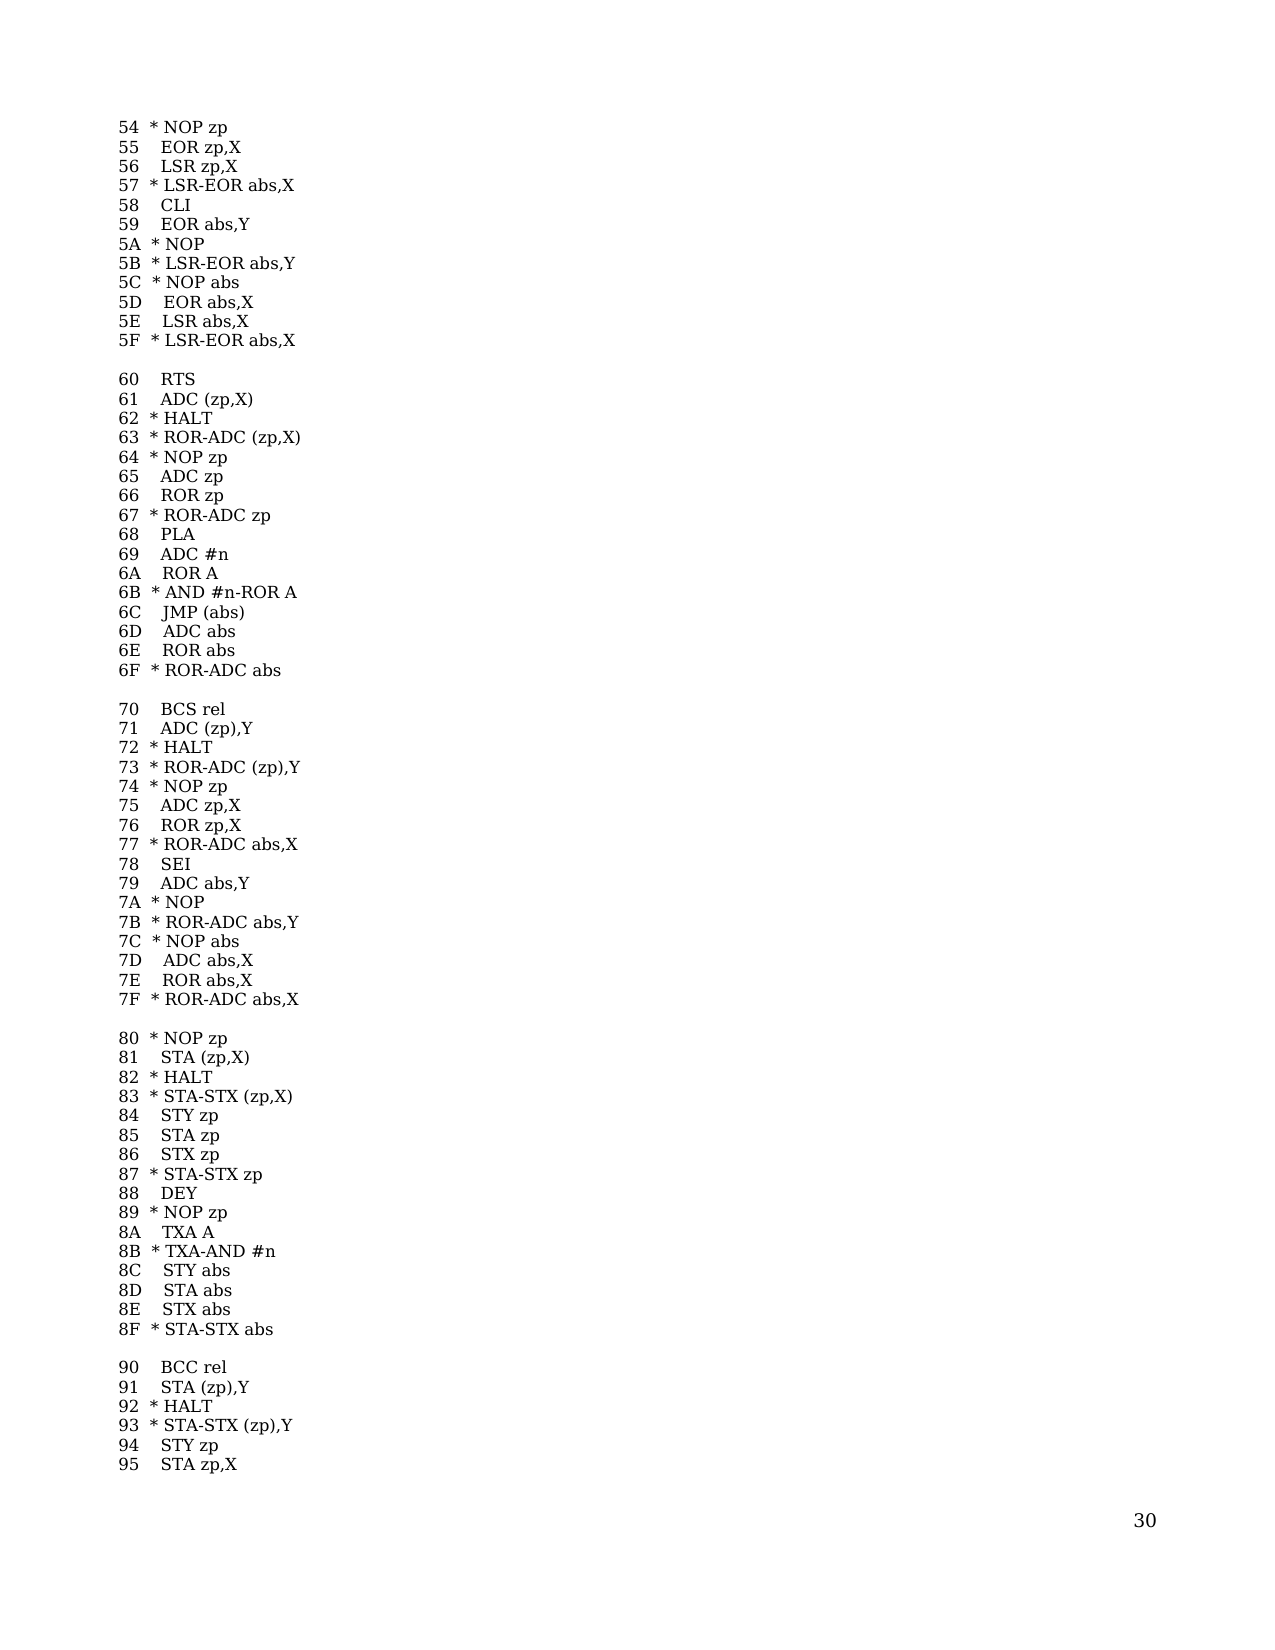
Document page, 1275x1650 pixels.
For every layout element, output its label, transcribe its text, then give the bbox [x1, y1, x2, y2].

text 6A ROR A [118, 564, 1157, 583]
text 6B * AND #n-ROR A [118, 583, 1157, 602]
text 62 * HALT [118, 409, 1157, 428]
text 83 * STA-STX (zp,X) [118, 1087, 1157, 1106]
text 5D EOR abs,X [118, 292, 1157, 312]
text 82 * HALT [118, 1067, 1157, 1087]
text 8F * STA-STX abs [118, 1319, 1157, 1339]
text 87 * STA-STX zp [118, 1164, 1157, 1184]
text 8B * TXA-AND #n [118, 1242, 1157, 1261]
text 56 LSR zp,X [118, 157, 1157, 176]
text 81 STA (zp,X) [118, 1048, 1157, 1067]
text 67 * ROR-ADC zp [118, 506, 1157, 525]
text 7A * NOP [118, 893, 1157, 912]
text 61 ADC (zp,X) [118, 389, 1157, 409]
text 70 BCS rel [118, 699, 1157, 719]
text 58 CLI [118, 196, 1157, 215]
text 8D STA abs [118, 1281, 1157, 1300]
text 74 * NOP zp [118, 777, 1157, 796]
text 76 ROR zp,X [118, 816, 1157, 835]
text 93 * STA-STX (zp),Y [118, 1416, 1157, 1436]
text 85 STA zp [118, 1126, 1157, 1145]
text 7D ADC abs,X [118, 951, 1157, 971]
text 59 EOR abs,Y [118, 215, 1157, 234]
text 72 * HALT [118, 738, 1157, 757]
text 94 STY zp [118, 1436, 1157, 1455]
text 78 SEI [118, 854, 1157, 874]
text 6F * ROR-ADC abs [118, 661, 1157, 680]
text 65 ADC zp [118, 467, 1157, 486]
text 6C JMP (abs) [118, 602, 1157, 622]
text 84 STY zp [118, 1106, 1157, 1126]
text 7E ROR abs,X [118, 971, 1157, 990]
text 55 EOR zp,X [118, 137, 1157, 157]
text 75 ADC zp,X [118, 796, 1157, 816]
text 80 * NOP zp [118, 1029, 1157, 1048]
text 6D ADC abs [118, 622, 1157, 641]
text 54 * NOP zp [118, 118, 1157, 137]
text 5C * NOP abs [118, 273, 1157, 292]
text 5A * NOP [118, 234, 1157, 254]
text 71 ADC (zp),Y [118, 719, 1157, 738]
text 7F * ROR-ADC abs,X [118, 990, 1157, 1009]
text 5B * LSR-EOR abs,Y [118, 254, 1157, 273]
text 86 STX zp [118, 1145, 1157, 1164]
text 90 BCC rel [118, 1358, 1157, 1377]
text 8C STY abs [118, 1261, 1157, 1281]
text 73 * ROR-ADC (zp),Y [118, 757, 1157, 777]
text 66 ROR zp [118, 486, 1157, 506]
text 57 * LSR-EOR abs,X [118, 176, 1157, 196]
text 6E ROR abs [118, 641, 1157, 661]
text 69 ADC #n [118, 544, 1157, 564]
text 5F * LSR-EOR abs,X [118, 331, 1157, 351]
text 63 * ROR-ADC (zp,X) [118, 428, 1157, 447]
text 91 STA (zp),Y [118, 1377, 1157, 1397]
text 60 RTS [118, 370, 1157, 389]
text 7C * NOP abs [118, 932, 1157, 951]
text 92 * HALT [118, 1397, 1157, 1416]
text 8A TXA A [118, 1222, 1157, 1242]
text 8E STX abs [118, 1300, 1157, 1319]
text 77 * ROR-ADC abs,X [118, 835, 1157, 854]
text 7B * ROR-ADC abs,Y [118, 912, 1157, 932]
text 79 ADC abs,Y [118, 874, 1157, 893]
text 5E LSR abs,X [118, 312, 1157, 331]
text 89 * NOP zp [118, 1203, 1157, 1222]
text 88 DEY [118, 1184, 1157, 1203]
text 68 PLA [118, 525, 1157, 544]
text 95 STA zp,X [118, 1455, 1157, 1474]
text 64 * NOP zp [118, 447, 1157, 467]
